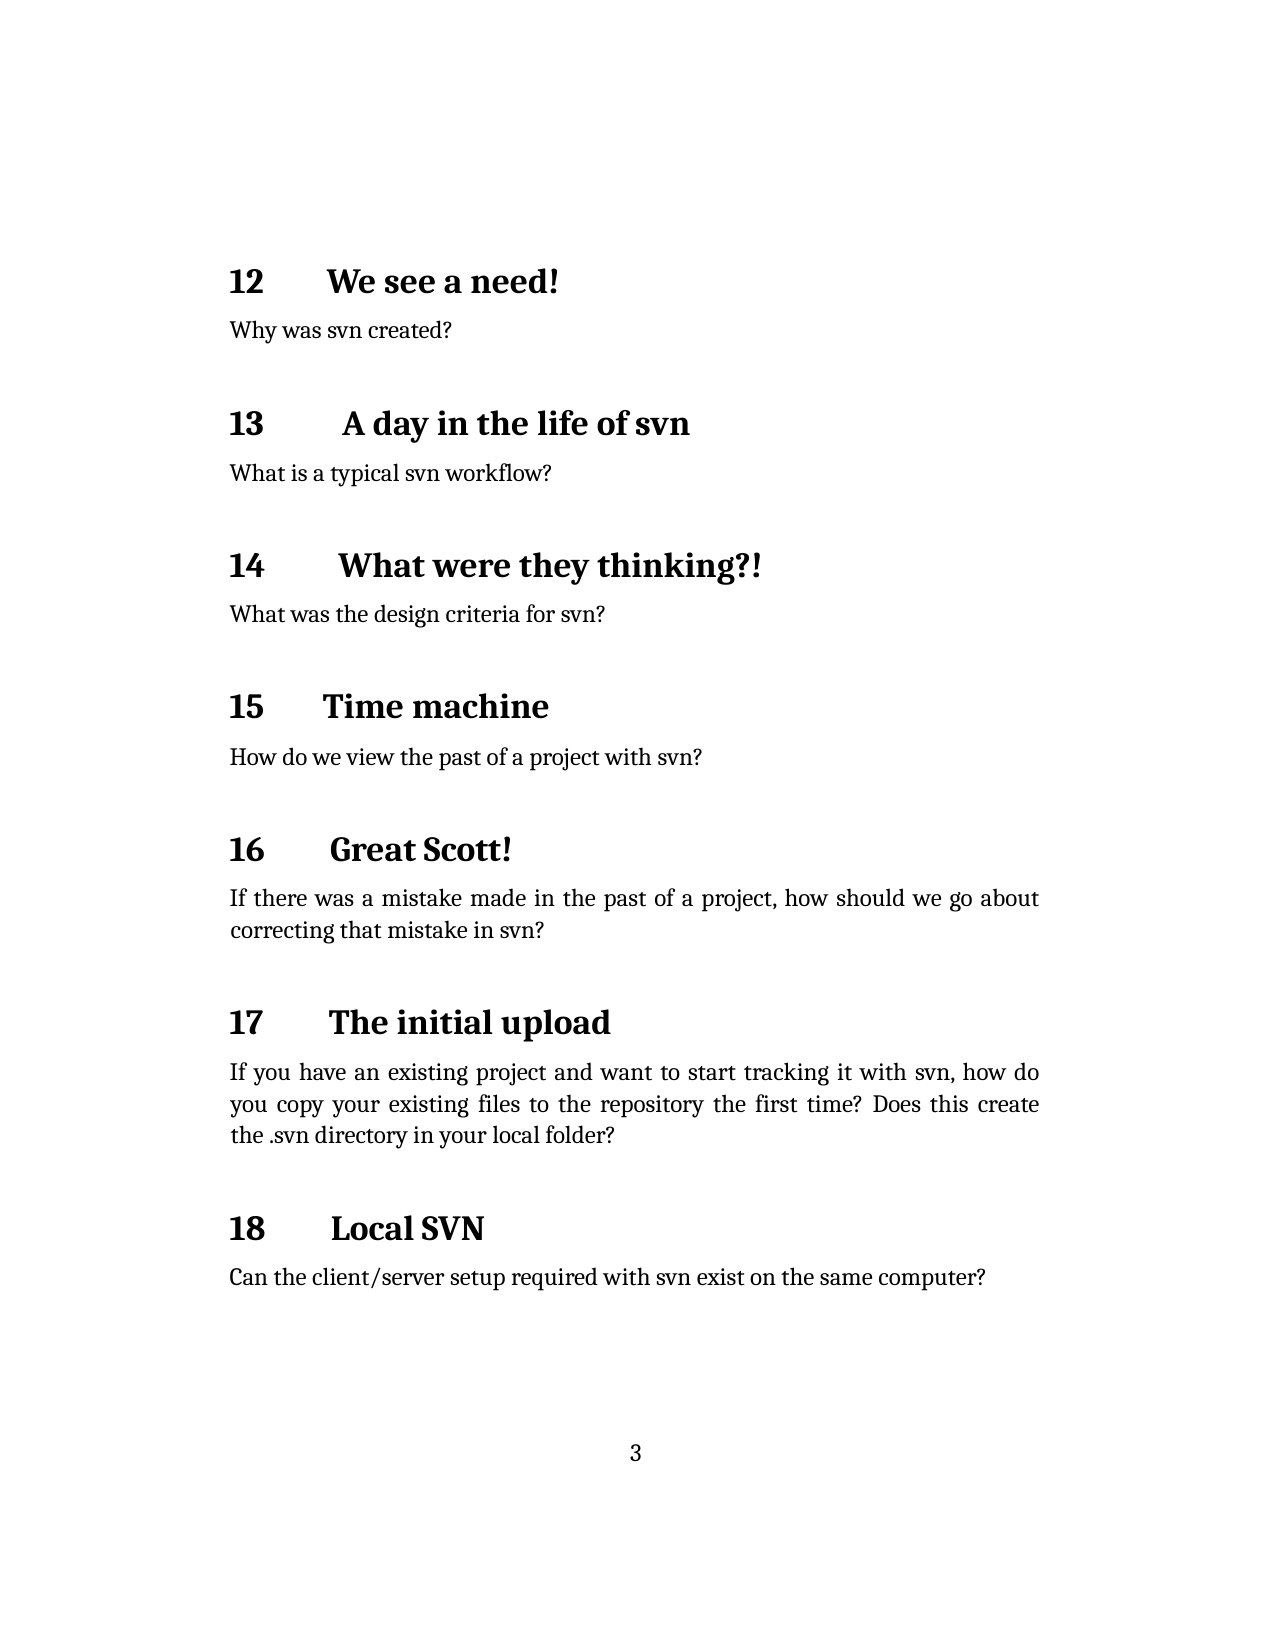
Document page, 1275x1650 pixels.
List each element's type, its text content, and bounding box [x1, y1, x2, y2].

text What is a typical svn workflow? [229, 459, 1040, 488]
text 14 What were they thinking?! [229, 546, 1040, 587]
text Can the client/server setup required with svn exist on the same computer? [229, 1262, 1040, 1291]
subtitle 13 A day in the life of svn [229, 403, 1040, 444]
text Why was svn created? [229, 316, 1040, 345]
text 16 Great Scott! [229, 829, 1040, 870]
text 12 We see a need! [229, 262, 1040, 303]
subtitle 17 The initial upload [229, 1002, 1040, 1043]
text How do we view the past of a project with svn? [229, 743, 1040, 771]
text What was the design criteria for svn? [229, 600, 1040, 629]
text If you have an existing project and want to start tracking it with svn, how do you copy your existing files to the repository the first time? Does this create the .svn directory in your local folder? [229, 1058, 1040, 1150]
text If there was a mistake made in the past of a project, how should we go about correcting that mistake in svn? [229, 884, 1040, 944]
subtitle 15 Time machine [229, 687, 1040, 728]
text 18 Local SVN [229, 1208, 1040, 1249]
